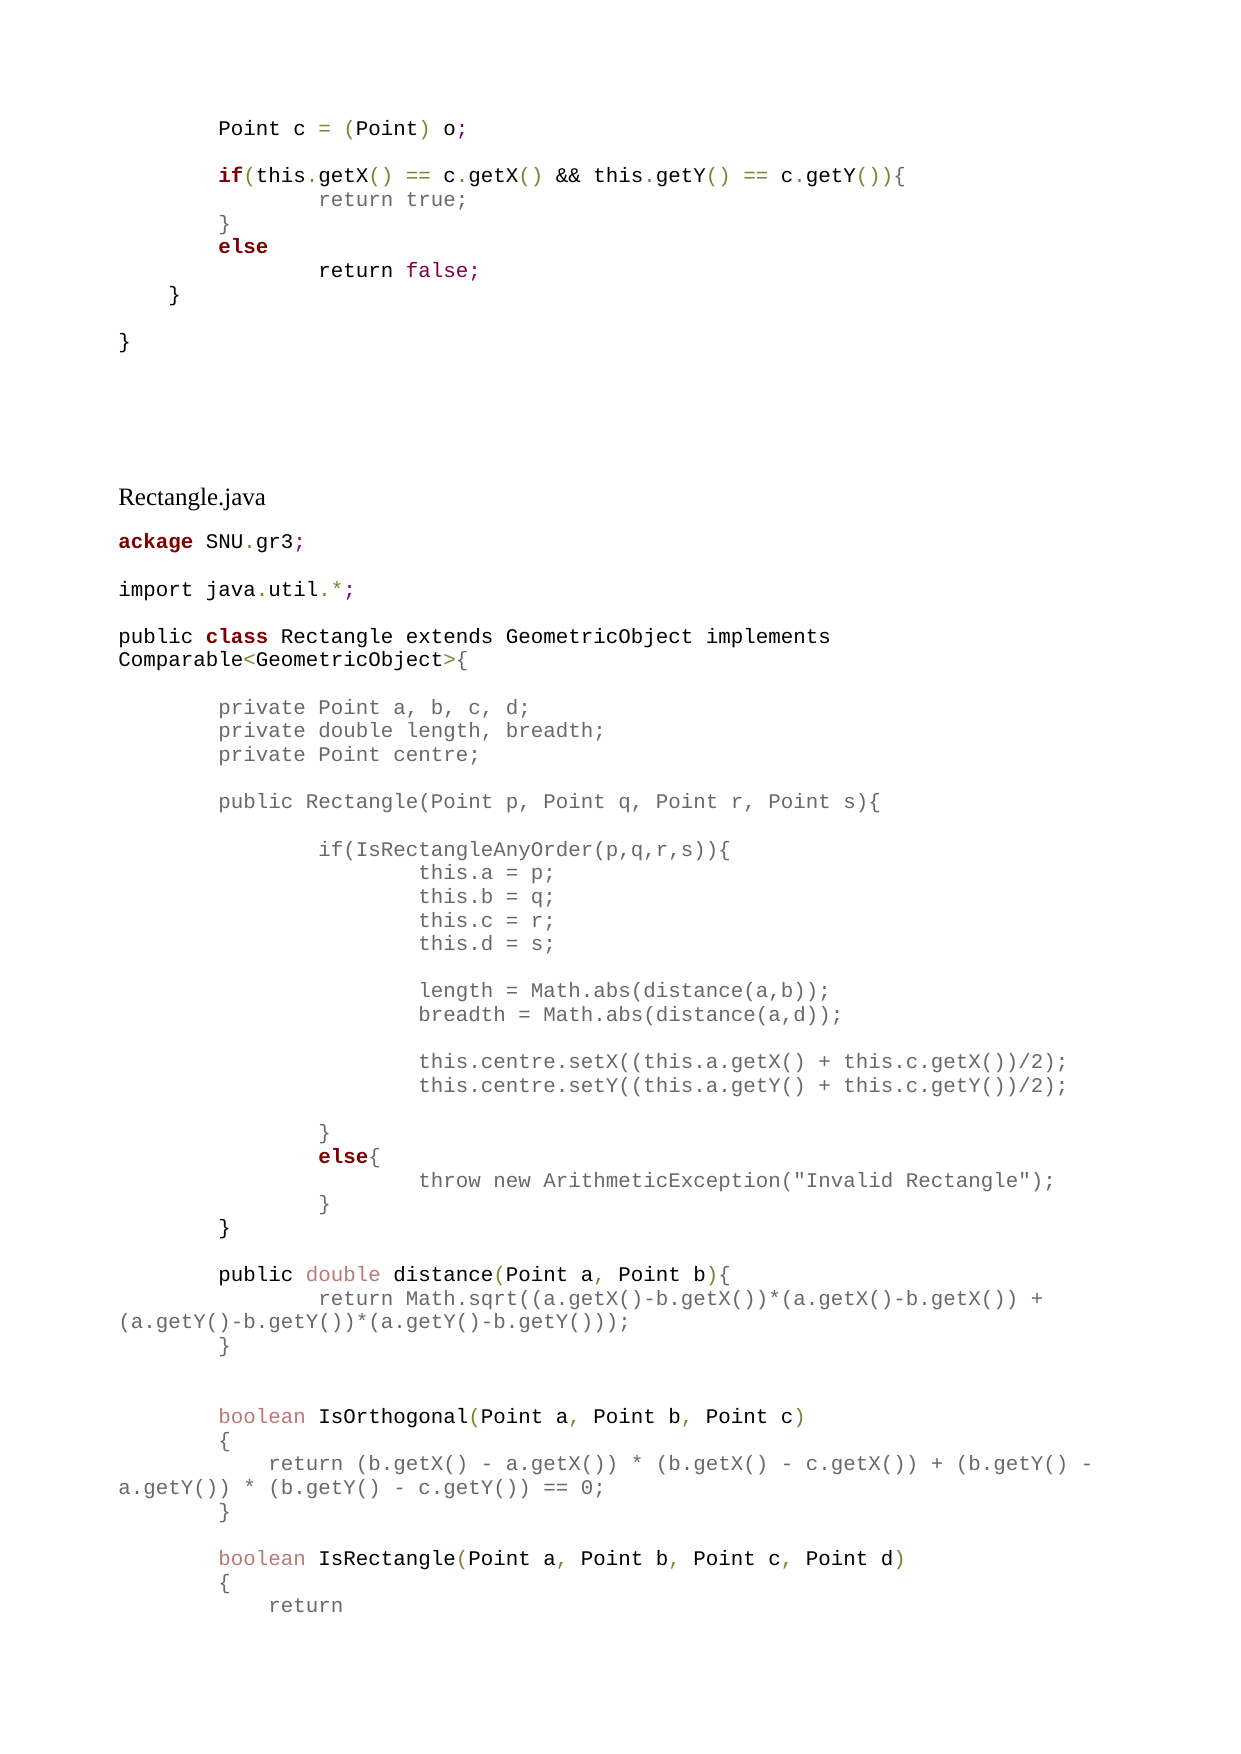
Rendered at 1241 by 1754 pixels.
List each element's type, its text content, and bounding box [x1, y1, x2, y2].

text ackage SNU.gr3; [118, 531, 1122, 555]
text } [118, 1193, 1122, 1217]
text public Rectangle(Point p, Point q, Point r, Point s){ [118, 791, 1122, 815]
text } [118, 284, 1122, 307]
text this.c = r; [118, 909, 1122, 933]
text this.b = q; [118, 886, 1122, 909]
text return (b.getX() - a.getX()) * (b.getX() - c.getX()) + (b.getY() - a.getY()) * (b.getY() - c.getY()) == 0; [118, 1453, 1122, 1501]
text return true; [118, 189, 1122, 213]
text else{ [118, 1146, 1122, 1170]
text } [118, 331, 1122, 354]
text } [118, 1501, 1122, 1524]
text private Point centre; [118, 744, 1122, 768]
text boolean IsOrthogonal(Point a, Point b, Point c) [118, 1406, 1122, 1430]
text throw new ArithmeticException("Invalid Rectangle"); [118, 1170, 1122, 1193]
text { [118, 1572, 1122, 1595]
text this.centre.setY((this.a.getY() + this.c.getY())/2); [118, 1075, 1122, 1099]
text else [118, 236, 1122, 260]
text } [118, 213, 1122, 236]
text breadth = Math.abs(distance(a,d)); [118, 1004, 1122, 1028]
text } [118, 1335, 1122, 1359]
text private Point a, b, c, d; [118, 697, 1122, 720]
text if(IsRectangleAnyOrder(p,q,r,s)){ [118, 839, 1122, 862]
text } [118, 1122, 1122, 1146]
text length = Math.abs(distance(a,b)); [118, 981, 1122, 1004]
text return [118, 1595, 1122, 1619]
text return Math.sqrt((a.getX()-b.getX())*(a.getX()-b.getX()) + (a.getY()-b.getY())*(a.getY()-b.getY())); [118, 1288, 1122, 1335]
text private double length, breadth; [118, 720, 1122, 744]
text Rectangle.java [118, 482, 1122, 511]
text import java.util.*; [118, 578, 1122, 602]
text if(this.getX() == c.getX() && this.getY() == c.getY()){ [118, 165, 1122, 189]
text } [118, 1217, 1122, 1241]
text { [118, 1430, 1122, 1453]
text return false; [118, 260, 1122, 284]
text public class Rectangle extends GeometricObject implements Comparable<GeometricObject>{ [118, 626, 1122, 673]
text boolean IsRectangle(Point a, Point b, Point c, Point d) [118, 1548, 1122, 1572]
text Point c = (Point) o; [118, 118, 1122, 142]
text public double distance(Point a, Point b){ [118, 1264, 1122, 1288]
text this.centre.setX((this.a.getX() + this.c.getX())/2); [118, 1051, 1122, 1075]
text this.a = p; [118, 862, 1122, 886]
text this.d = s; [118, 933, 1122, 957]
